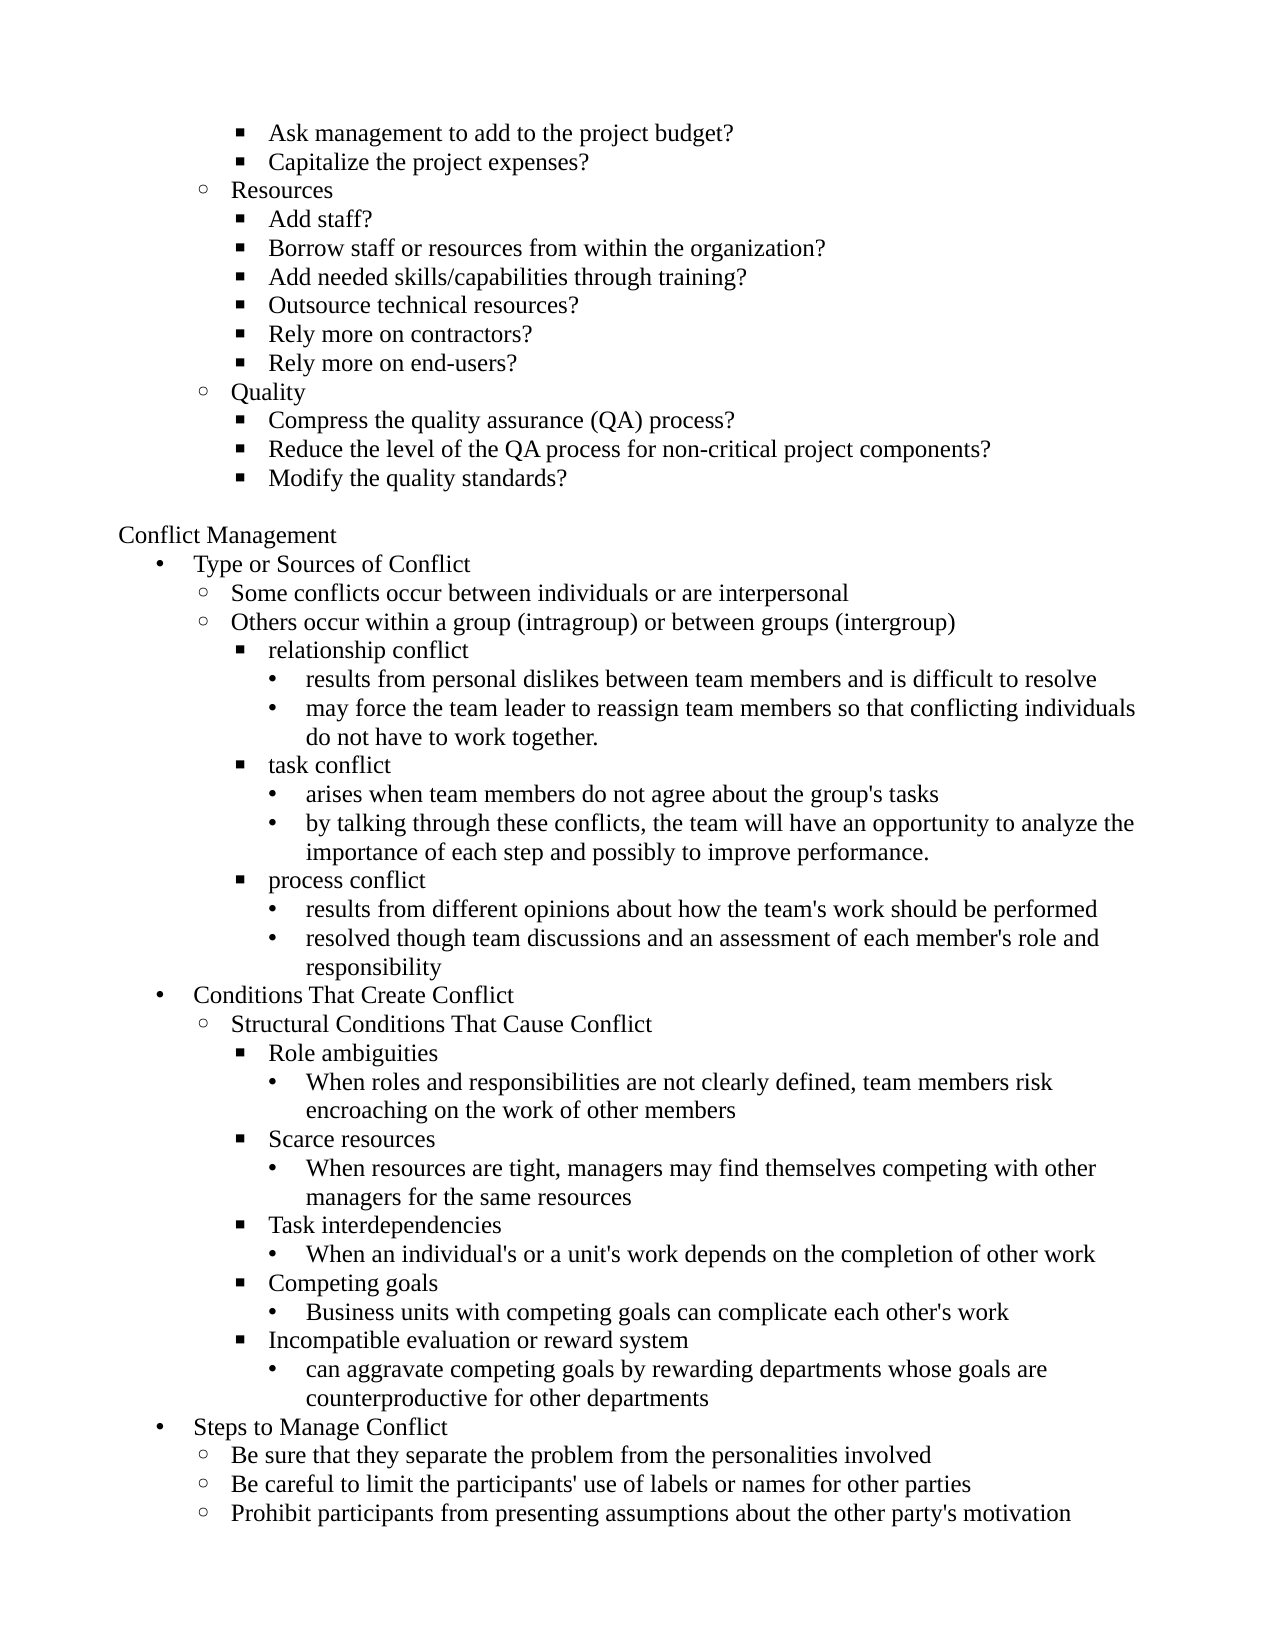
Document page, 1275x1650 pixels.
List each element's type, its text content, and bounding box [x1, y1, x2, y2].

list Compress the quality assurance (QA) process? [231, 406, 1157, 434]
list can aggravate competing goals by rewarding departments whose goals are counterproductive for other departments [268, 1354, 1157, 1412]
list Prohibit participants from presenting assumptions about the other party's motivation [193, 1498, 1157, 1527]
list Resources [193, 176, 1157, 204]
list by talking through these conflicts, the team will have an opportunity to analyze the importance of each step and possibly to improve performance. [268, 808, 1157, 866]
list results from different opinions about how the team's work should be performed [268, 894, 1157, 923]
list Add needed skills/capabilities through training? [231, 262, 1157, 291]
list Borrow staff or resources from within the organization? [231, 233, 1157, 262]
list Be sure that they separate the problem from the personalities involved [193, 1441, 1157, 1469]
list Be careful to limit the participants' use of labels or names for other parties [193, 1469, 1157, 1498]
list Scarce resources [231, 1124, 1157, 1153]
list Conditions That Create Conflict [156, 981, 1157, 1009]
list results from personal dislikes between team members and is difficult to resolve [268, 664, 1157, 693]
text Conflict Management [118, 521, 1157, 549]
list Incompatible evaluation or reward system [231, 1326, 1157, 1354]
list Quality [193, 377, 1157, 406]
list When resources are tight, managers may find themselves competing with other managers for the same resources [268, 1153, 1157, 1211]
list resolved though team discussions and an assessment of each member's role and responsibility [268, 923, 1157, 981]
list Business units with competing goals can complicate each other's work [268, 1297, 1157, 1326]
list Rely more on end-users? [231, 348, 1157, 377]
list When an individual's or a unit's work depends on the completion of other work [268, 1239, 1157, 1268]
list Task interdependencies [231, 1211, 1157, 1239]
list When roles and responsibilities are not clearly defined, team members risk encroaching on the work of other members [268, 1067, 1157, 1124]
list Add staff? [231, 204, 1157, 233]
list Type or Sources of Conflict [156, 549, 1157, 578]
list Some conflicts occur between individuals or are interpersonal [193, 578, 1157, 607]
list Steps to Manage Conflict [156, 1412, 1157, 1441]
list Competing goals [231, 1268, 1157, 1297]
list Ask management to add to the project budget? [231, 118, 1157, 147]
list Rely more on contractors? [231, 319, 1157, 348]
list relationship conflict [231, 636, 1157, 664]
list may force the team leader to reassign team members so that conflicting individuals do not have to work together. [268, 693, 1157, 751]
list Role ambiguities [231, 1038, 1157, 1067]
list Outsource technical resources? [231, 291, 1157, 319]
list Capitalize the project expenses? [231, 147, 1157, 176]
list task conflict [231, 751, 1157, 779]
list Modify the quality standards? [231, 463, 1157, 492]
list Others occur within a group (intragroup) or between groups (intergroup) [193, 607, 1157, 636]
list process conflict [231, 866, 1157, 894]
list arises when team members do not agree about the group's tasks [268, 779, 1157, 808]
list Structural Conditions That Cause Conflict [193, 1009, 1157, 1038]
list Reduce the level of the QA process for non-critical project components? [231, 434, 1157, 463]
